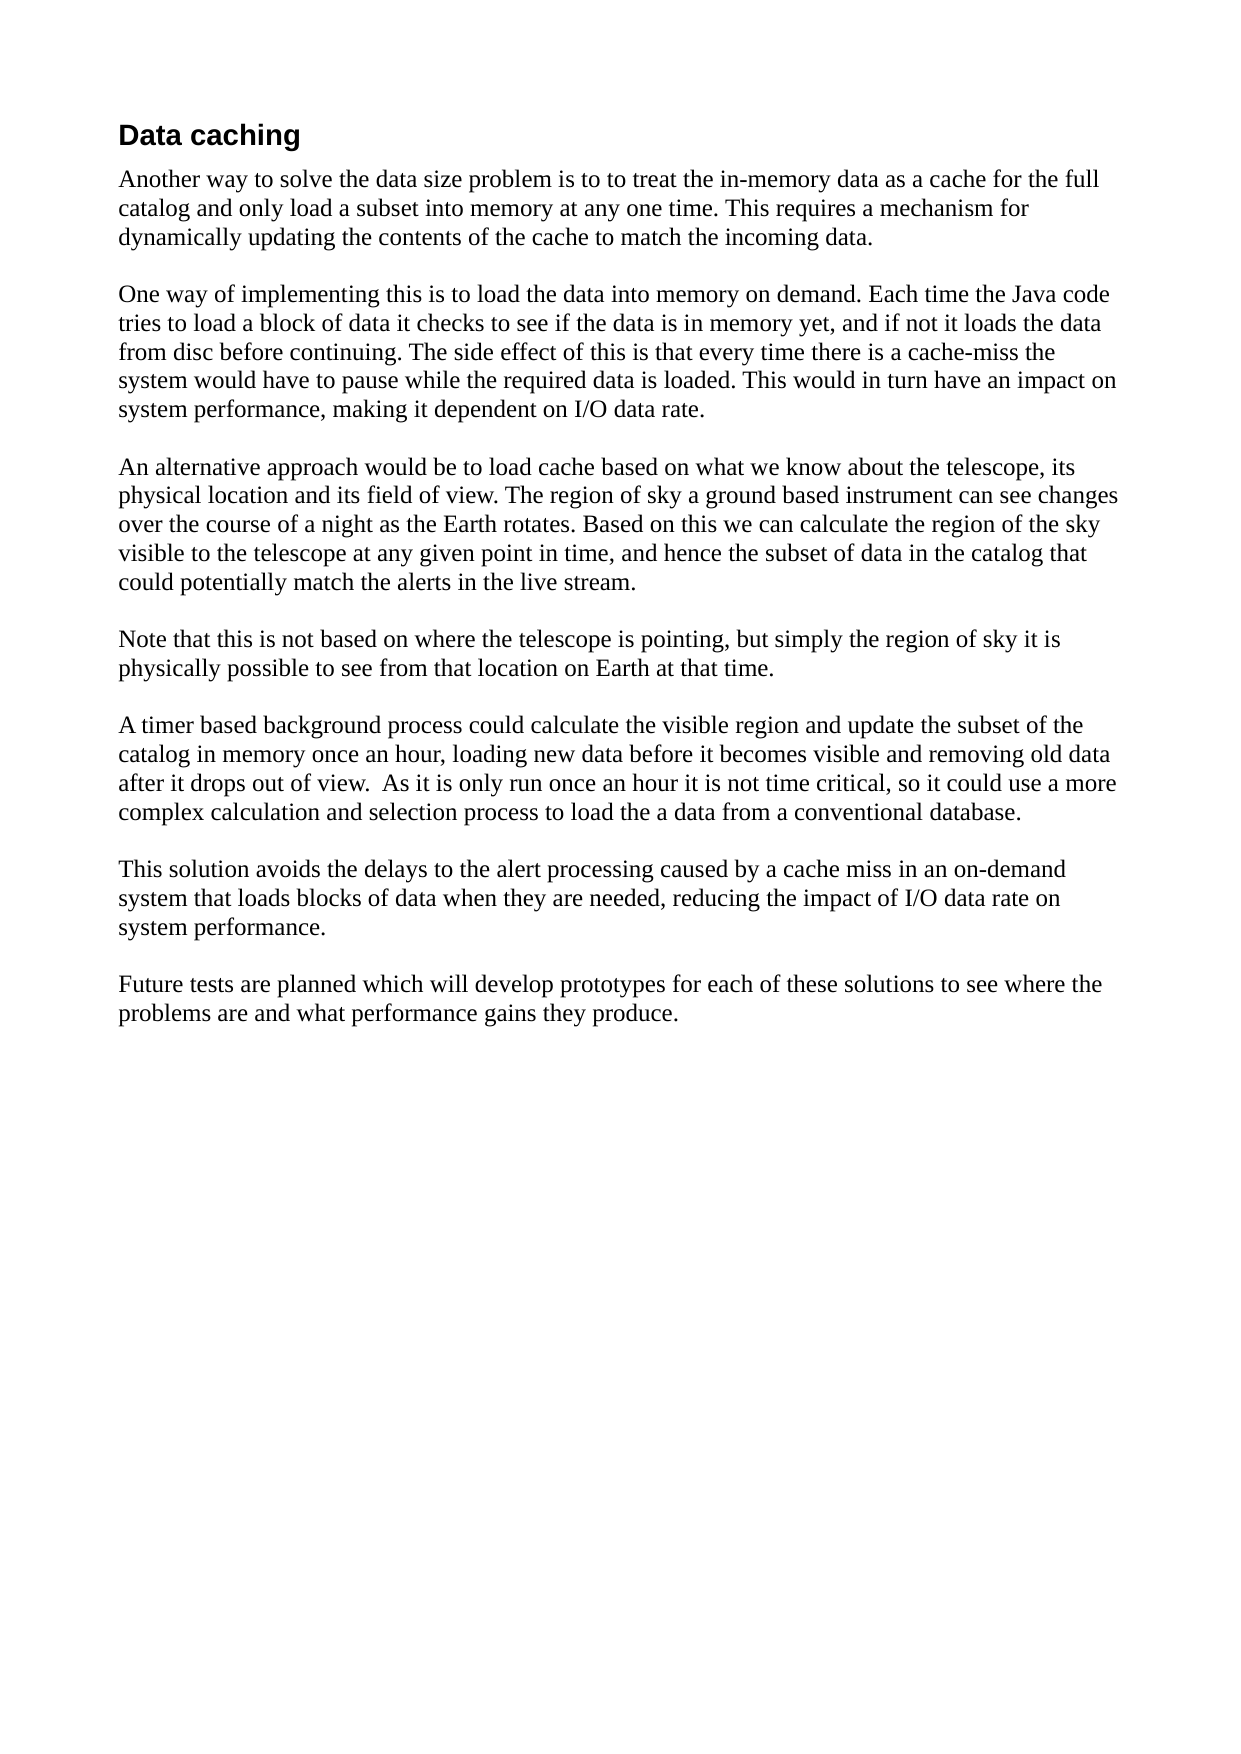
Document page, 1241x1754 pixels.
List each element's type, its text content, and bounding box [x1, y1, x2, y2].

text Another way to solve the data size problem is to to treat the in-memory data as a cache for the full catalog and only load a subset into memory at any one time. This requires a mechanism for dynamically updating the contents of the cache to match the incoming data. [118, 164, 1122, 251]
text A timer based background process could calculate the visible region and update the subset of the catalog in memory once an hour, loading new data before it becomes visible and removing old data after it drops out of view. As it is only run once an hour it is not time critical, so it could use a more complex calculation and selection process to load the a data from a conventional database. [118, 711, 1122, 826]
text This solution avoids the delays to the alert processing caused by a cache miss in an on-demand system that loads blocks of data when they are needed, reducing the impact of I/O data rate on system performance. [118, 854, 1122, 941]
text Future tests are planned which will develop prototypes for each of these solutions to see where the problems are and what performance gains they produce. [118, 969, 1122, 1027]
text An alternative approach would be to load cache based on what we know about the telescope, its physical location and its field of view. The region of sky a ground based instrument can see changes over the course of a night as the Earth rotates. Based on this we can calculate the region of the sky visible to the telescope at any given point in time, and hence the subset of data in the catalog that could potentially match the alerts in the live stream. [118, 452, 1122, 596]
text One way of implementing this is to load the data into memory on demand. Each time the Java code tries to load a block of data it checks to see if the data is in memory yet, and if not it loads the data from disc before continuing. The side effect of this is that every time there is a cache-miss the system would have to pause while the required data is loaded. This would in turn have an impact on system performance, making it dependent on I/O data rate. [118, 279, 1122, 423]
subtitle Data caching [118, 118, 1122, 152]
text Note that this is not based on where the telescope is pointing, but simply the region of sky it is physically possible to see from that location on Earth at that time. [118, 624, 1122, 682]
